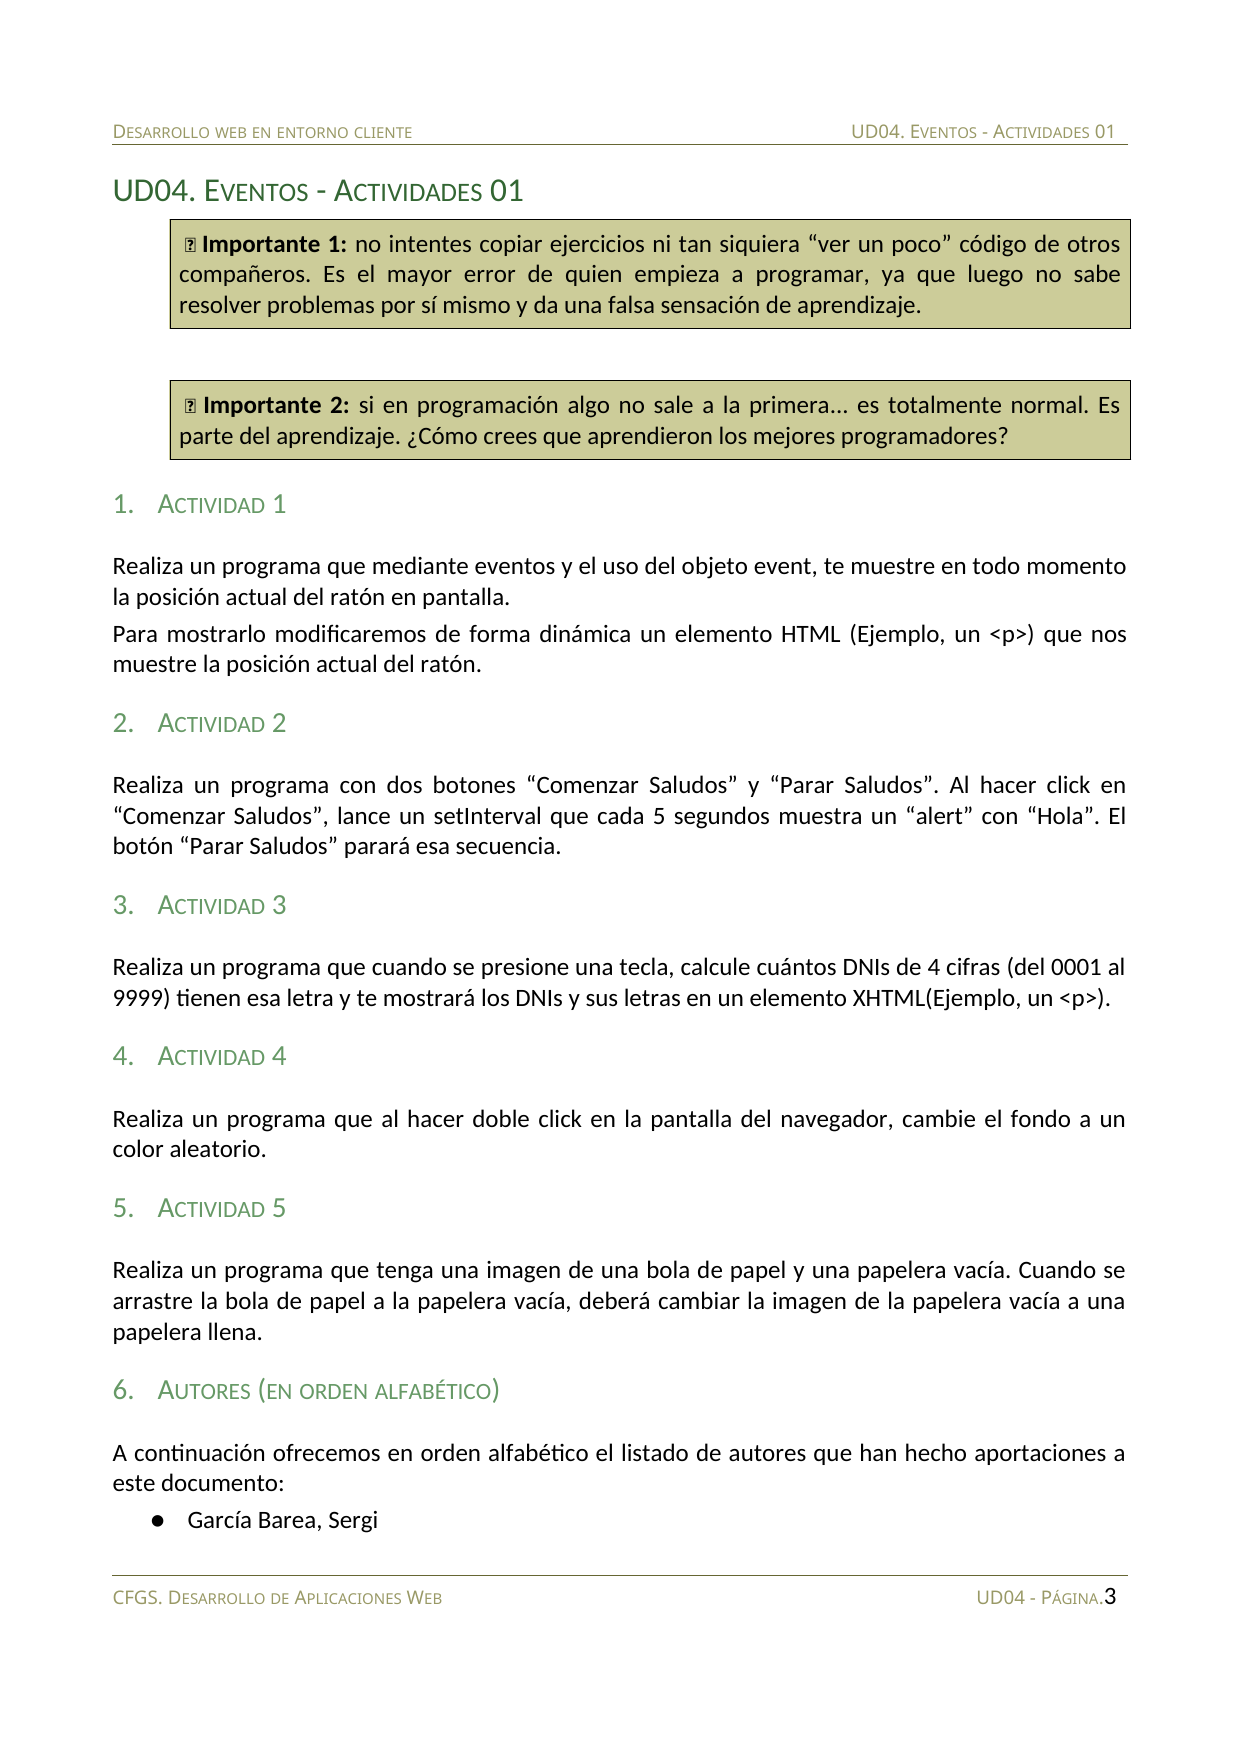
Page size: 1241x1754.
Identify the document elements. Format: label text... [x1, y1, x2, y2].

subtitle Actividad 2 [112, 704, 1128, 739]
text Realiza un programa que cuando se presione una tecla, calcule cuántos DNIs de 4 cifras (del 0001 al 9999) tienen esa letra y te mostrará los DNIs y sus letras en un elemento XHTML(Ejemplo, un <p>). [112, 952, 1128, 1013]
subtitle Actividad 5 [112, 1189, 1128, 1224]
text Para mostrarlo modificaremos de forma dinámica un elemento HTML (Ejemplo, un <p>) que nos muestre la posición actual del ratón. [112, 618, 1128, 679]
subtitle Actividad 4 [112, 1037, 1128, 1073]
subtitle Actividad 1 [112, 485, 1128, 520]
text UD04. Eventos - Actividades 01 [112, 169, 1128, 210]
text Realiza un programa que al hacer doble click en la pantalla del navegador, cambie el fondo a un color aleatorio. [112, 1103, 1128, 1164]
text Realiza un programa que tenga una imagen de una bola de papel y una papelera vacía. Cuando se arrastre la bola de papel a la papelera vacía, deberá cambiar la imagen de la papelera vacía a una papelera llena. [112, 1255, 1128, 1346]
text 📖 Importante 1: no intentes copiar ejercicios ni tan siquiera “ver un poco” código de otros compañeros. Es el mayor error de quien empieza a programar, ya que luego no sabe resolver problemas por sí mismo y da una falsa sensación de aprendizaje. [171, 220, 1130, 328]
subtitle Autores (en orden alfabético) [112, 1371, 1128, 1407]
subtitle Actividad 3 [112, 886, 1128, 921]
text A continuación ofrecemos en orden alfabético el listado de autores que han hecho aportaciones a este documento: [112, 1437, 1128, 1498]
text Realiza un programa con dos botones “Comenzar Saludos” y “Parar Saludos”. Al hacer click en “Comenzar Saludos”, lance un setInterval que cada 5 segundos muestra un “alert” con “Hola”. El botón “Parar Saludos” parará esa secuencia. [112, 769, 1128, 861]
list García Barea, Sergi [150, 1504, 1128, 1535]
text 📖 Importante 2: si en programación algo no sale a la primera... es totalmente normal. Es parte del aprendizaje. ¿Cómo crees que aprendieron los mejores programadores? [171, 381, 1130, 459]
text Realiza un programa que mediante eventos y el uso del objeto event, te muestre en todo momento la posición actual del ratón en pantalla. [112, 550, 1128, 611]
